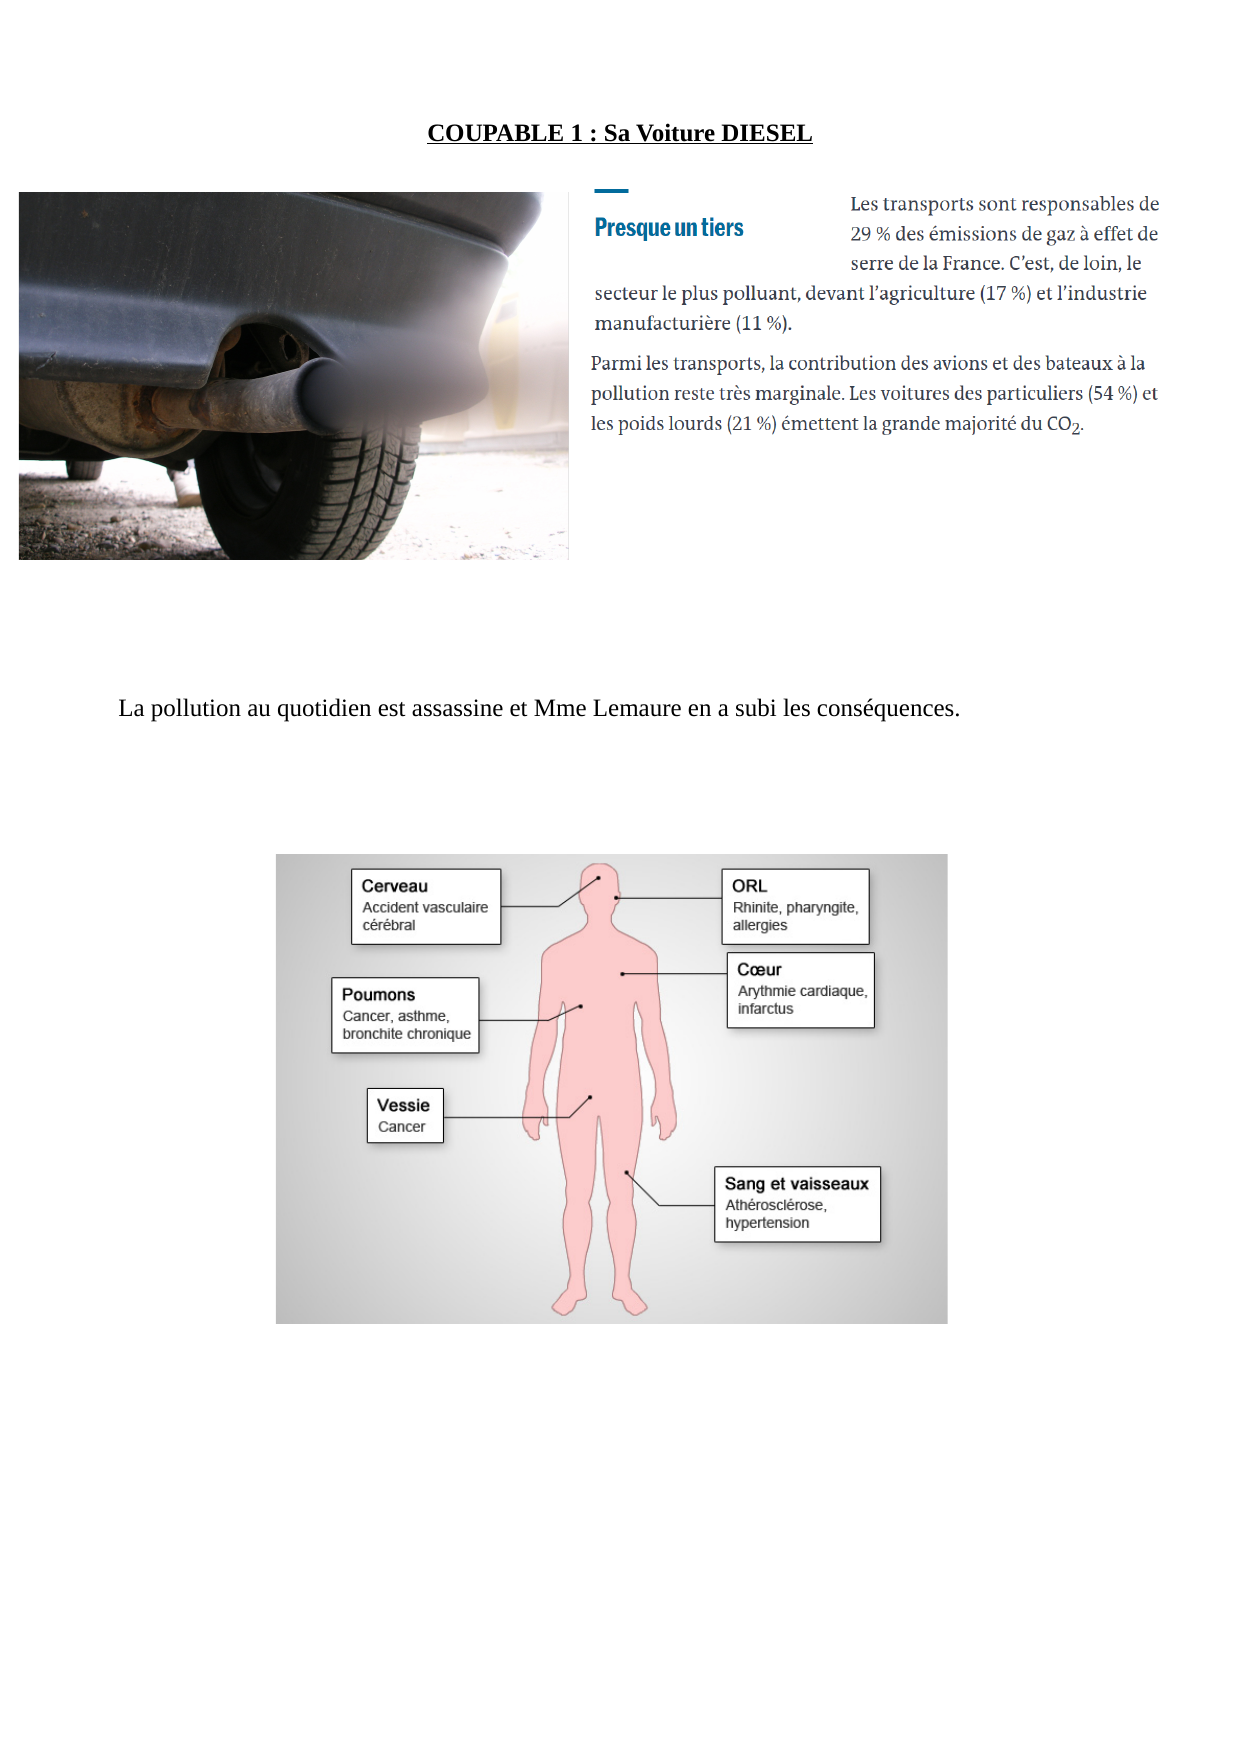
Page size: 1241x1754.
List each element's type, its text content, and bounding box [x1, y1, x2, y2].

text COUPABLE 1 : Sa Voiture DIESEL [118, 118, 1122, 147]
picture [275, 854, 948, 1324]
picture [18, 192, 569, 560]
text La pollution au quotidien est assassine et Mme Lemaure en a subi les conséquences. [118, 693, 1122, 722]
picture [583, 188, 1175, 452]
